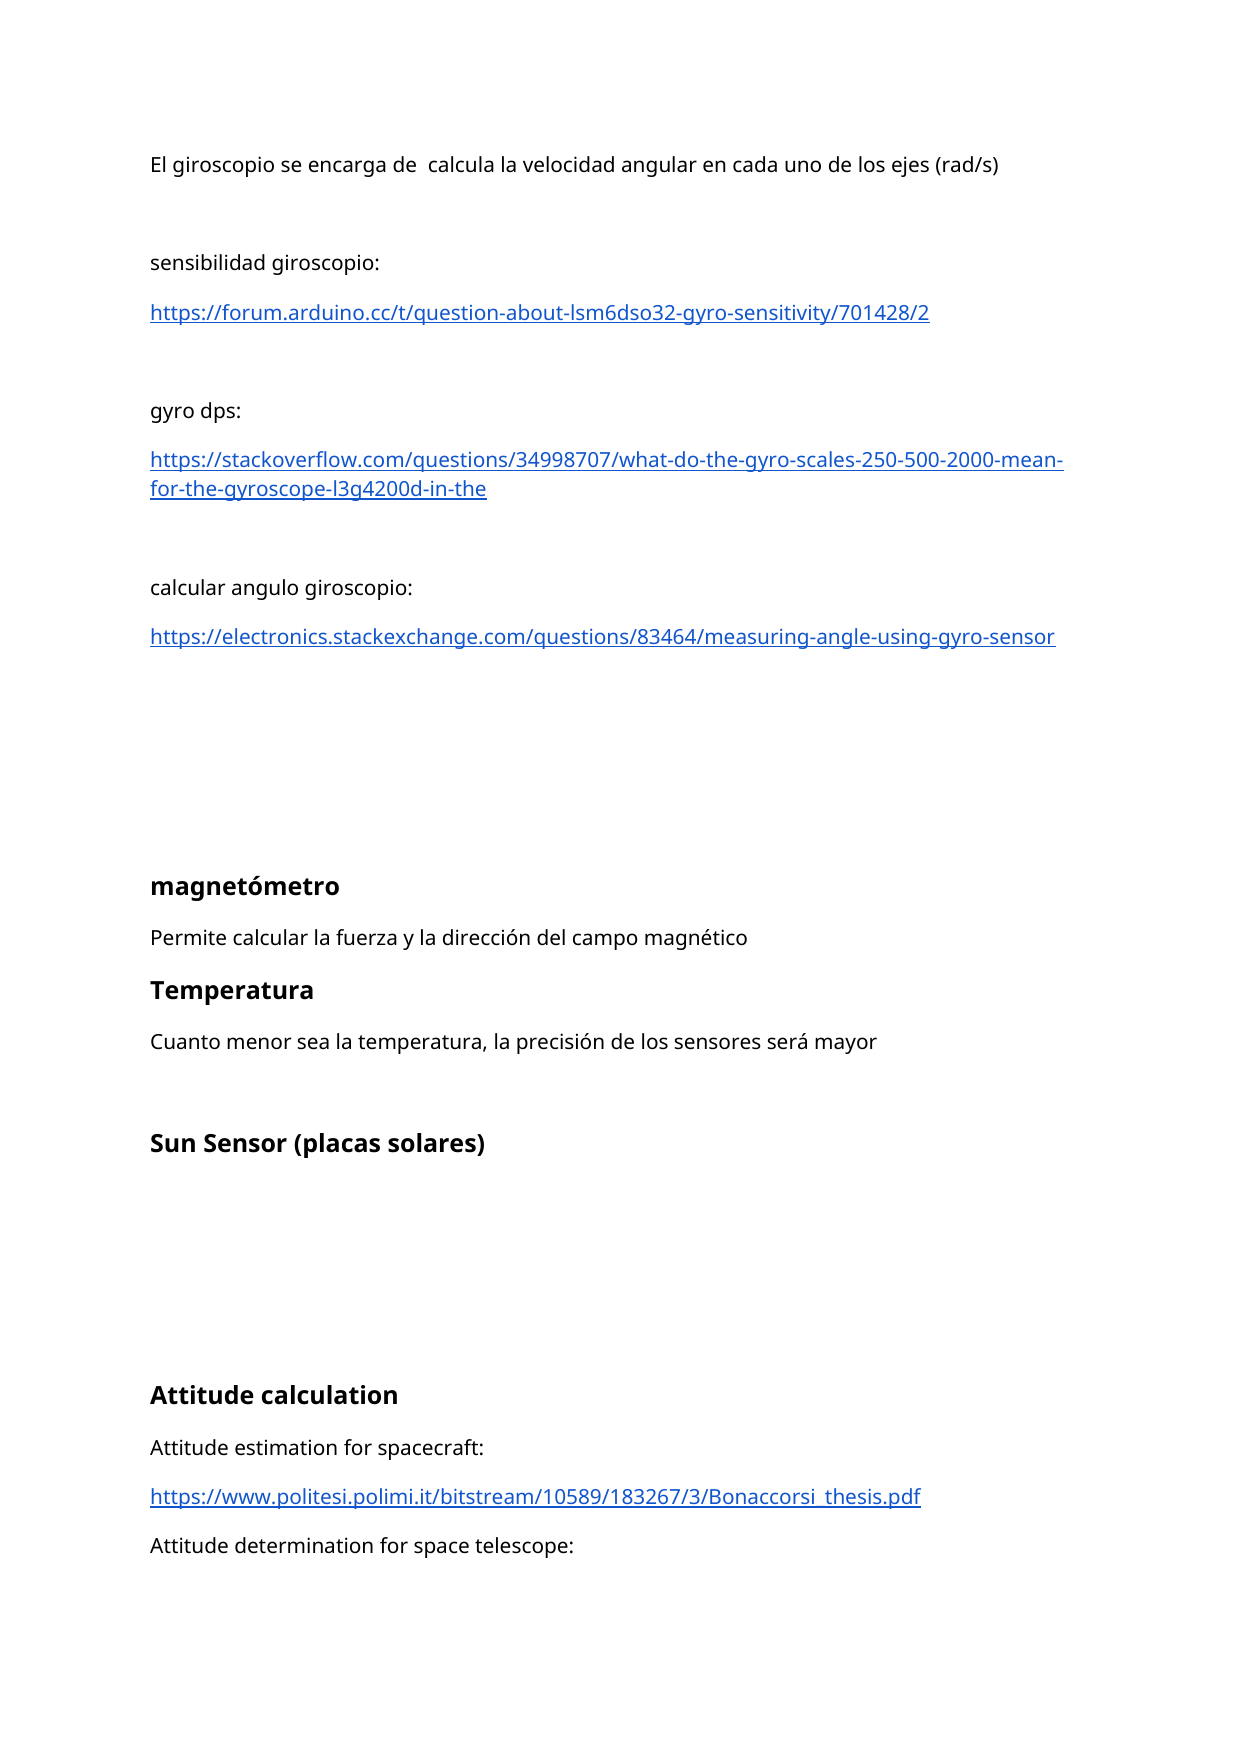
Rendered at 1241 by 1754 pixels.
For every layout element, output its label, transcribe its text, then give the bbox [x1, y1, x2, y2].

text gyro dps: [150, 396, 1090, 425]
text Attitude calculation [150, 1378, 1090, 1412]
text https://stackoverflow.com/questions/34998707/what-do-the-gyro-scales-250-500-2000-mean-for-the-gyroscope-l3g4200d-in-the [150, 446, 1090, 502]
text sensibilidad giroscopio: [150, 248, 1090, 277]
text Attitude determination for space telescope: [150, 1531, 1090, 1560]
text Permite calcular la fuerza y la dirección del campo magnético [150, 923, 1090, 952]
text Sun Sensor (placas solares) [150, 1126, 1090, 1160]
text Attitude estimation for spacecraft: [150, 1433, 1090, 1461]
text https://electronics.stackexchange.com/questions/83464/measuring-angle-using-gyro-sensor [150, 622, 1090, 650]
text Temperatura [150, 972, 1090, 1006]
text calcular angulo giroscopio: [150, 573, 1090, 601]
text https://forum.arduino.cc/t/question-about-lsm6dso32-gyro-sensitivity/701428/2 [150, 298, 1090, 326]
text magnetómetro [150, 868, 1090, 902]
text El giroscopio se encarga de calcula la velocidad angular en cada uno de los ejes (rad/s) [150, 150, 1090, 178]
text Cuanto menor sea la temperatura, la precisión de los sensores será mayor [150, 1027, 1090, 1056]
text https://www.politesi.polimi.it/bitstream/10589/183267/3/Bonaccorsi_thesis.pdf [150, 1482, 1090, 1510]
